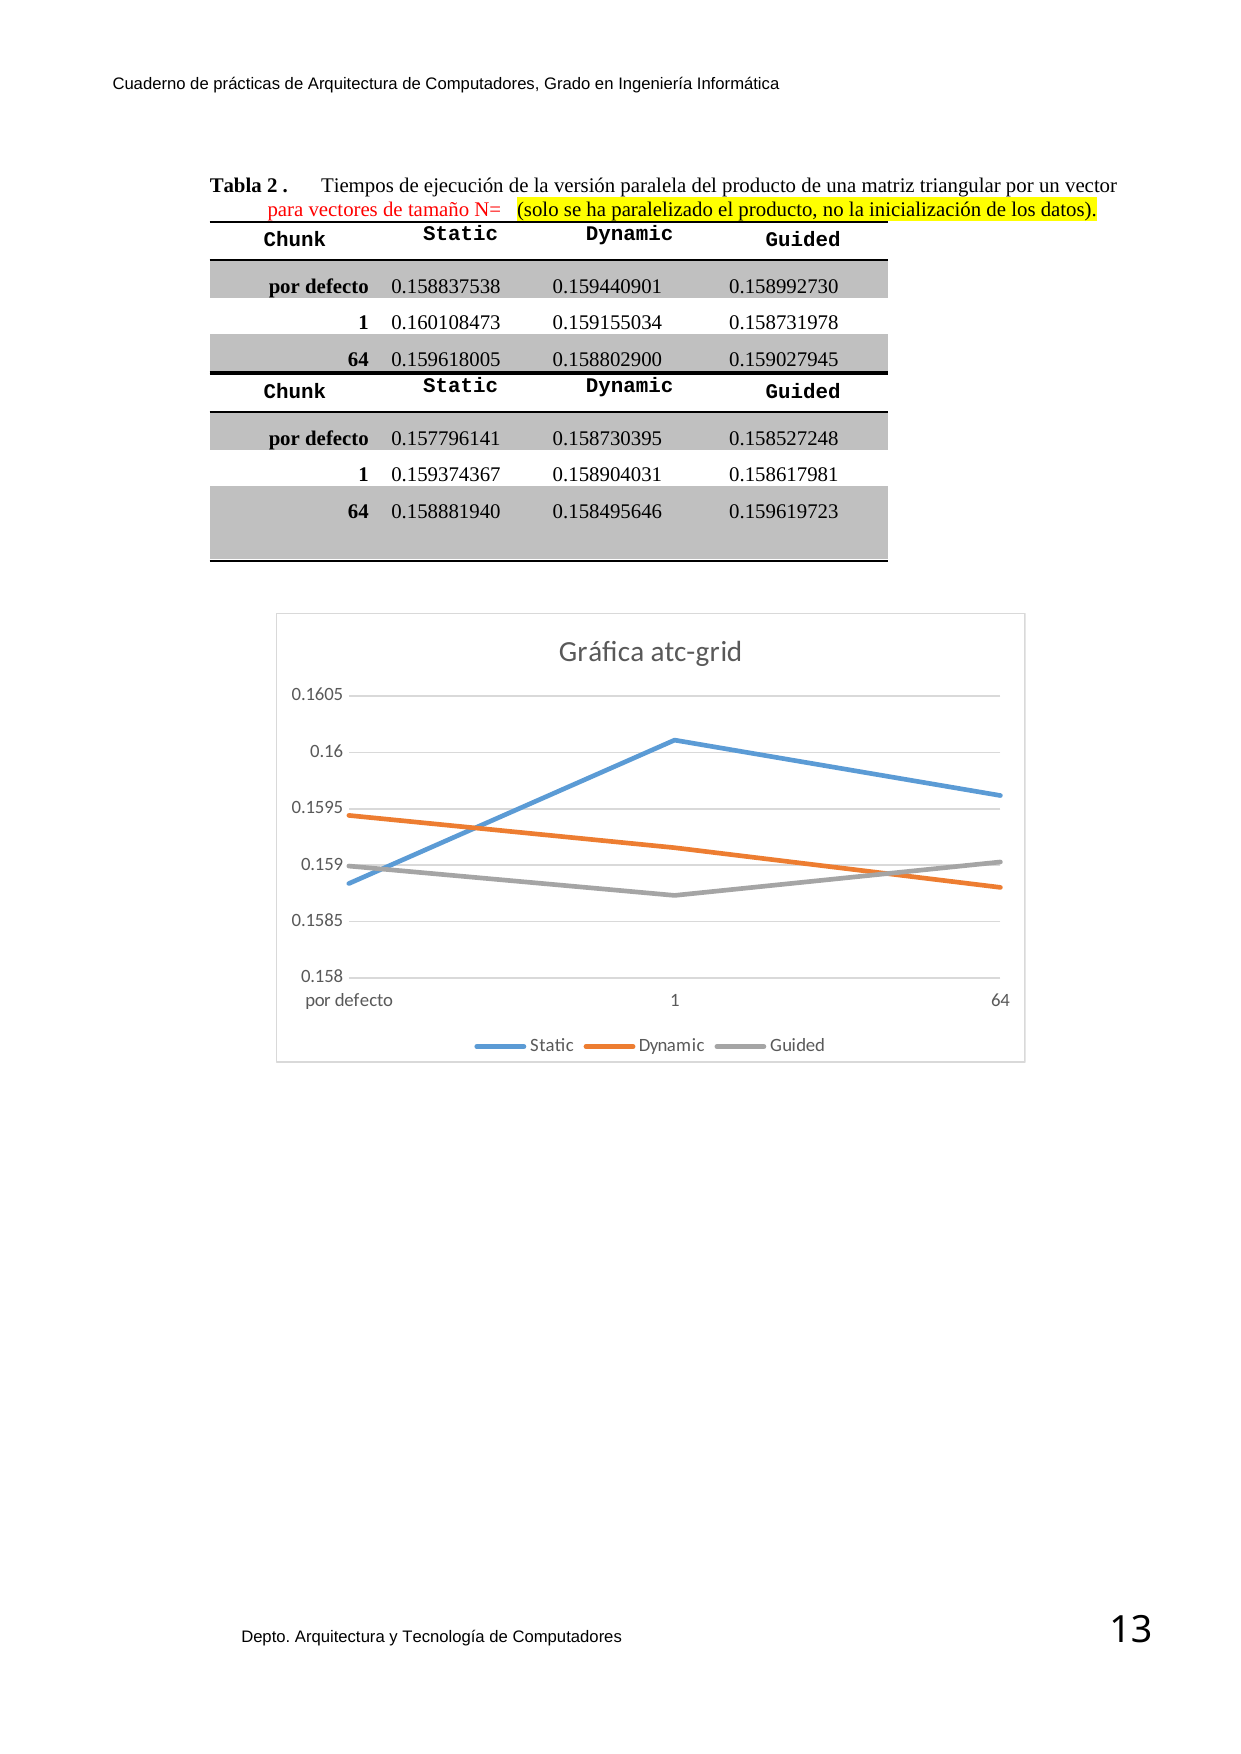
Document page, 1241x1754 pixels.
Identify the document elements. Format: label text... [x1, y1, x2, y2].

table_cell [380, 523, 541, 559]
table_header Dynamic [541, 375, 718, 411]
table_cell 0.158495646 [541, 486, 718, 523]
table_cell 0.158527248 [718, 413, 888, 450]
table_cell 0.159374367 [380, 450, 541, 486]
table_cell [888, 221, 1140, 373]
table_header Dynamic [541, 223, 718, 259]
table_cell 0.159619723 [718, 486, 888, 523]
table_cell 0.158992730 [718, 261, 888, 298]
table_cell [718, 523, 888, 559]
table_cell 1 [210, 450, 380, 486]
table_cell 0.159155034 [541, 298, 718, 334]
table_cell por defecto [210, 261, 380, 298]
table_cell 0.158731978 [718, 298, 888, 334]
table_cell 0.159440901 [541, 261, 718, 298]
table_header Static [380, 223, 541, 259]
table_cell 0.158802900 [541, 334, 718, 371]
table_cell 0.158904031 [541, 450, 718, 486]
table_cell 0.159618005 [380, 334, 541, 371]
table_cell [112, 221, 210, 373]
table_cell 0.160108473 [380, 298, 541, 334]
table_cell por defecto [210, 413, 380, 450]
table_header Chunk [210, 223, 380, 259]
table_header Tiempos de ejecución de la versión paralela del producto de una matriz triangular por un vector para vectores de tamaño N= (solo se ha paralelizado el producto, no la inicialización de los datos). [112, 148, 1140, 221]
table_header [112, 373, 1140, 562]
table_header Guided [718, 223, 888, 259]
table_cell 0.157796141 [380, 413, 541, 450]
table_cell 0.159027945 [718, 334, 888, 371]
table_cell [541, 523, 718, 559]
table_cell 64 [210, 334, 380, 371]
table_header Static [380, 375, 541, 411]
table_cell 0.158730395 [541, 413, 718, 450]
table_cell 1 [210, 298, 380, 334]
table_header Guided [718, 375, 888, 411]
table_header Chunk [210, 375, 380, 411]
table_cell 0.158837538 [380, 261, 541, 298]
table_cell 0.158881940 [380, 486, 541, 523]
table_cell 64 [210, 486, 380, 523]
table_cell [210, 523, 380, 559]
table_cell 0.158617981 [718, 450, 888, 486]
